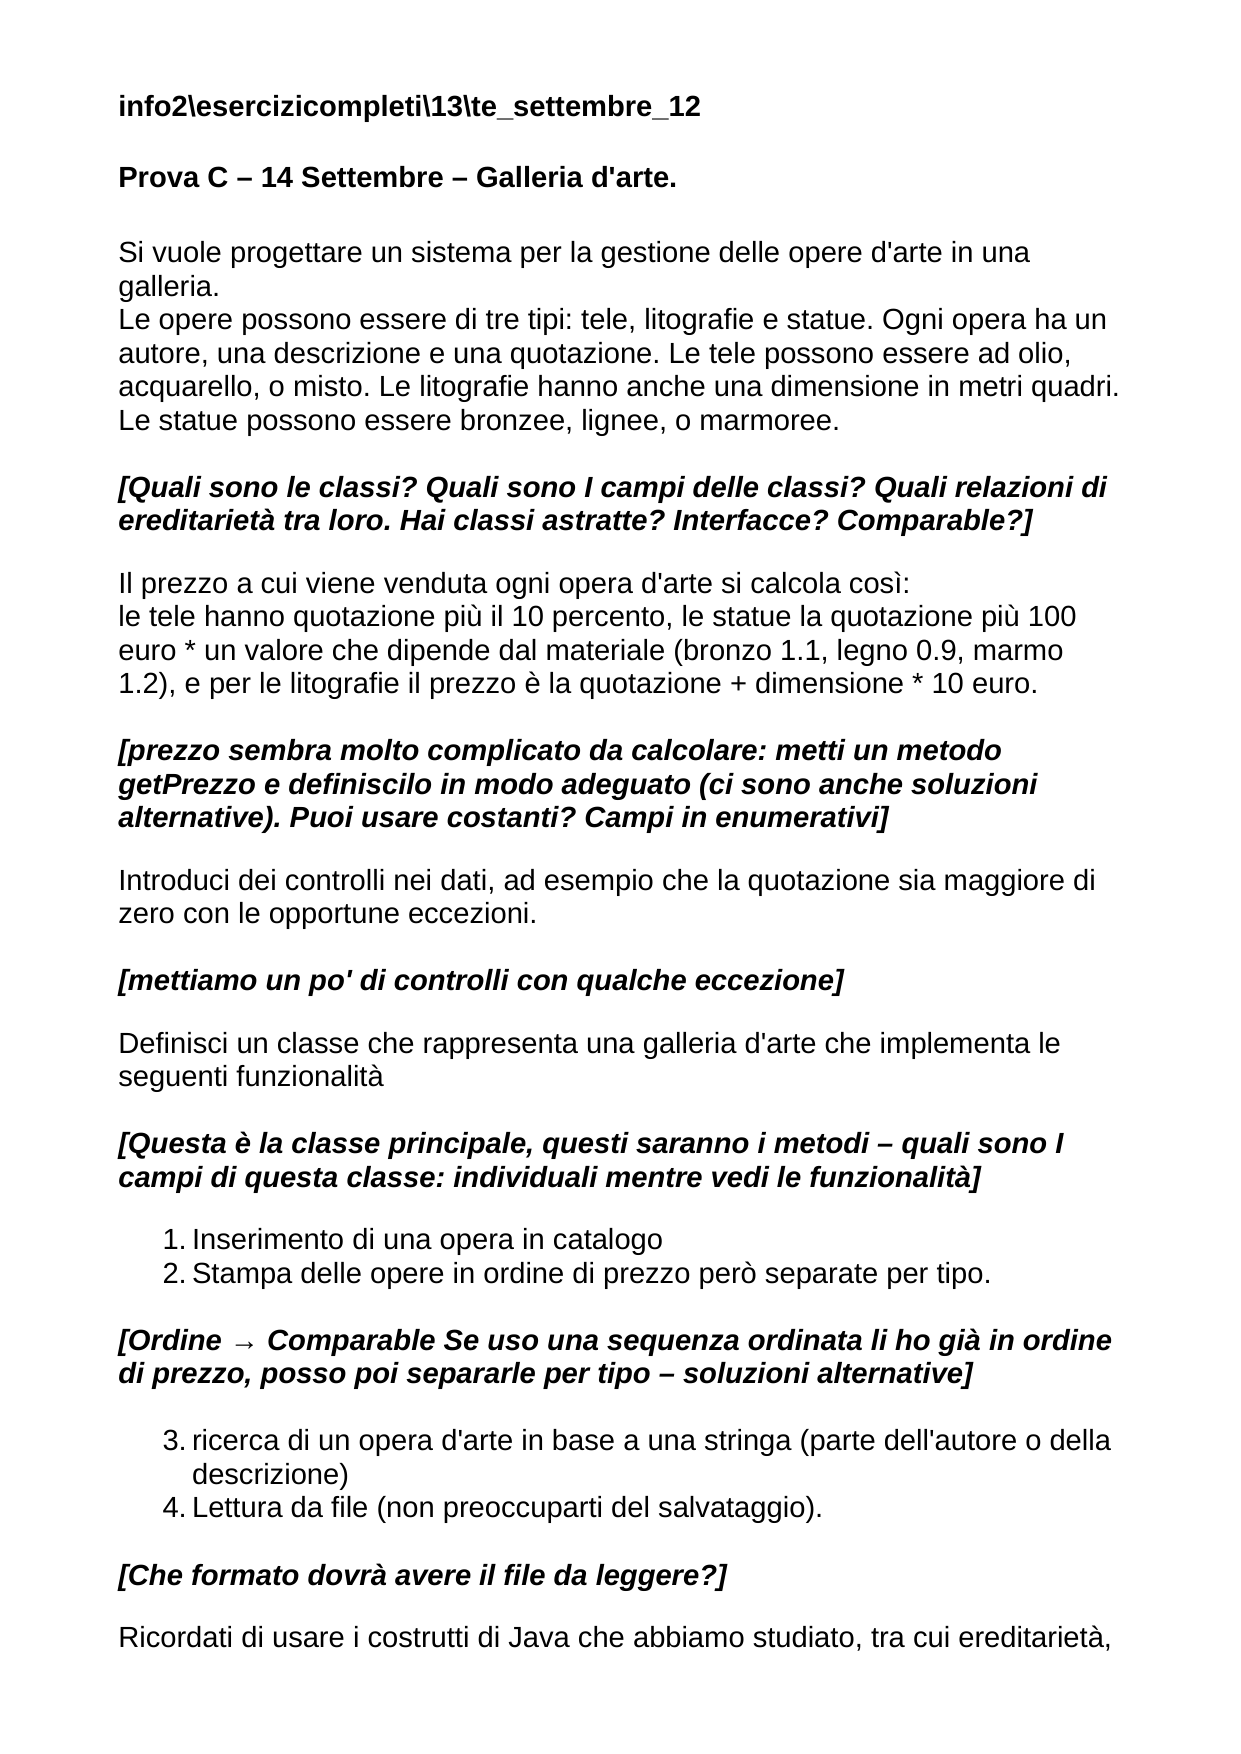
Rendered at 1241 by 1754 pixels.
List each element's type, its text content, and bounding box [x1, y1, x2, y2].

text [Questa è la classe principale, questi saranno i metodi – quali sono I campi di questa classe: individuali mentre vedi le funzionalità] [118, 1126, 1122, 1193]
text Il prezzo a cui viene venduta ogni opera d'arte si calcola così: [118, 566, 1122, 599]
text [Quali sono le classi? Quali sono I campi delle classi? Quali relazioni di ereditarietà tra loro. Hai classi astratte? Interfacce? Comparable?] [118, 470, 1122, 537]
text [Che formato dovrà avere il file da leggere?] [118, 1557, 1122, 1591]
text Le opere possono essere di tre tipi: tele, litografie e statue. Ogni opera ha un autore, una descrizione e una quotazione. Le tele possono essere ad olio, acquarello, o misto. Le litografie hanno anche una dimensione in metri quadri. Le statue possono essere bronzee, lignee, o marmoree. [118, 302, 1122, 436]
text [prezzo sembra molto complicato da calcolare: metti un metodo getPrezzo e definiscilo in modo adeguato (ci sono anche soluzioni alternative). Puoi usare costanti? Campi in enumerativi] [118, 733, 1122, 834]
list Stampa delle opere in ordine di prezzo però separate per tipo. [162, 1256, 1122, 1289]
subtitle info2\esercizicompleti\13\te_settembre_12 [118, 89, 1122, 123]
text Introduci dei controlli nei dati, ad esempio che la quotazione sia maggiore di zero con le opportune eccezioni. [118, 863, 1122, 930]
subtitle Prova C – 14 Settembre – Galleria d'arte. [118, 160, 1122, 194]
list Inserimento di una opera in catalogo [162, 1222, 1122, 1256]
list Lettura da file (non preoccuparti del salvataggio). [162, 1490, 1122, 1524]
text [Ordine → Comparable Se uso una sequenza ordinata li ho già in ordine di prezzo, posso poi separarle per tipo – soluzioni alternative] [118, 1323, 1122, 1390]
text le tele hanno quotazione più il 10 percento, le statue la quotazione più 100 euro * un valore che dipende dal materiale (bronzo 1.1, legno 0.9, marmo 1.2), e per le litografie il prezzo è la quotazione + dimensione * 10 euro. [118, 599, 1122, 700]
text Definisci un classe che rappresenta una galleria d'arte che implementa le seguenti funzionalità [118, 1026, 1122, 1093]
text Ricordati di usare i costrutti di Java che abbiamo studiato, tra cui ereditarietà, [118, 1620, 1122, 1653]
list ricerca di un opera d'arte in base a una stringa (parte dell'autore o della descrizione) [162, 1423, 1122, 1490]
text [mettiamo un po' di controlli con qualche eccezione] [118, 963, 1122, 997]
text Si vuole progettare un sistema per la gestione delle opere d'arte in una galleria. [118, 235, 1122, 302]
